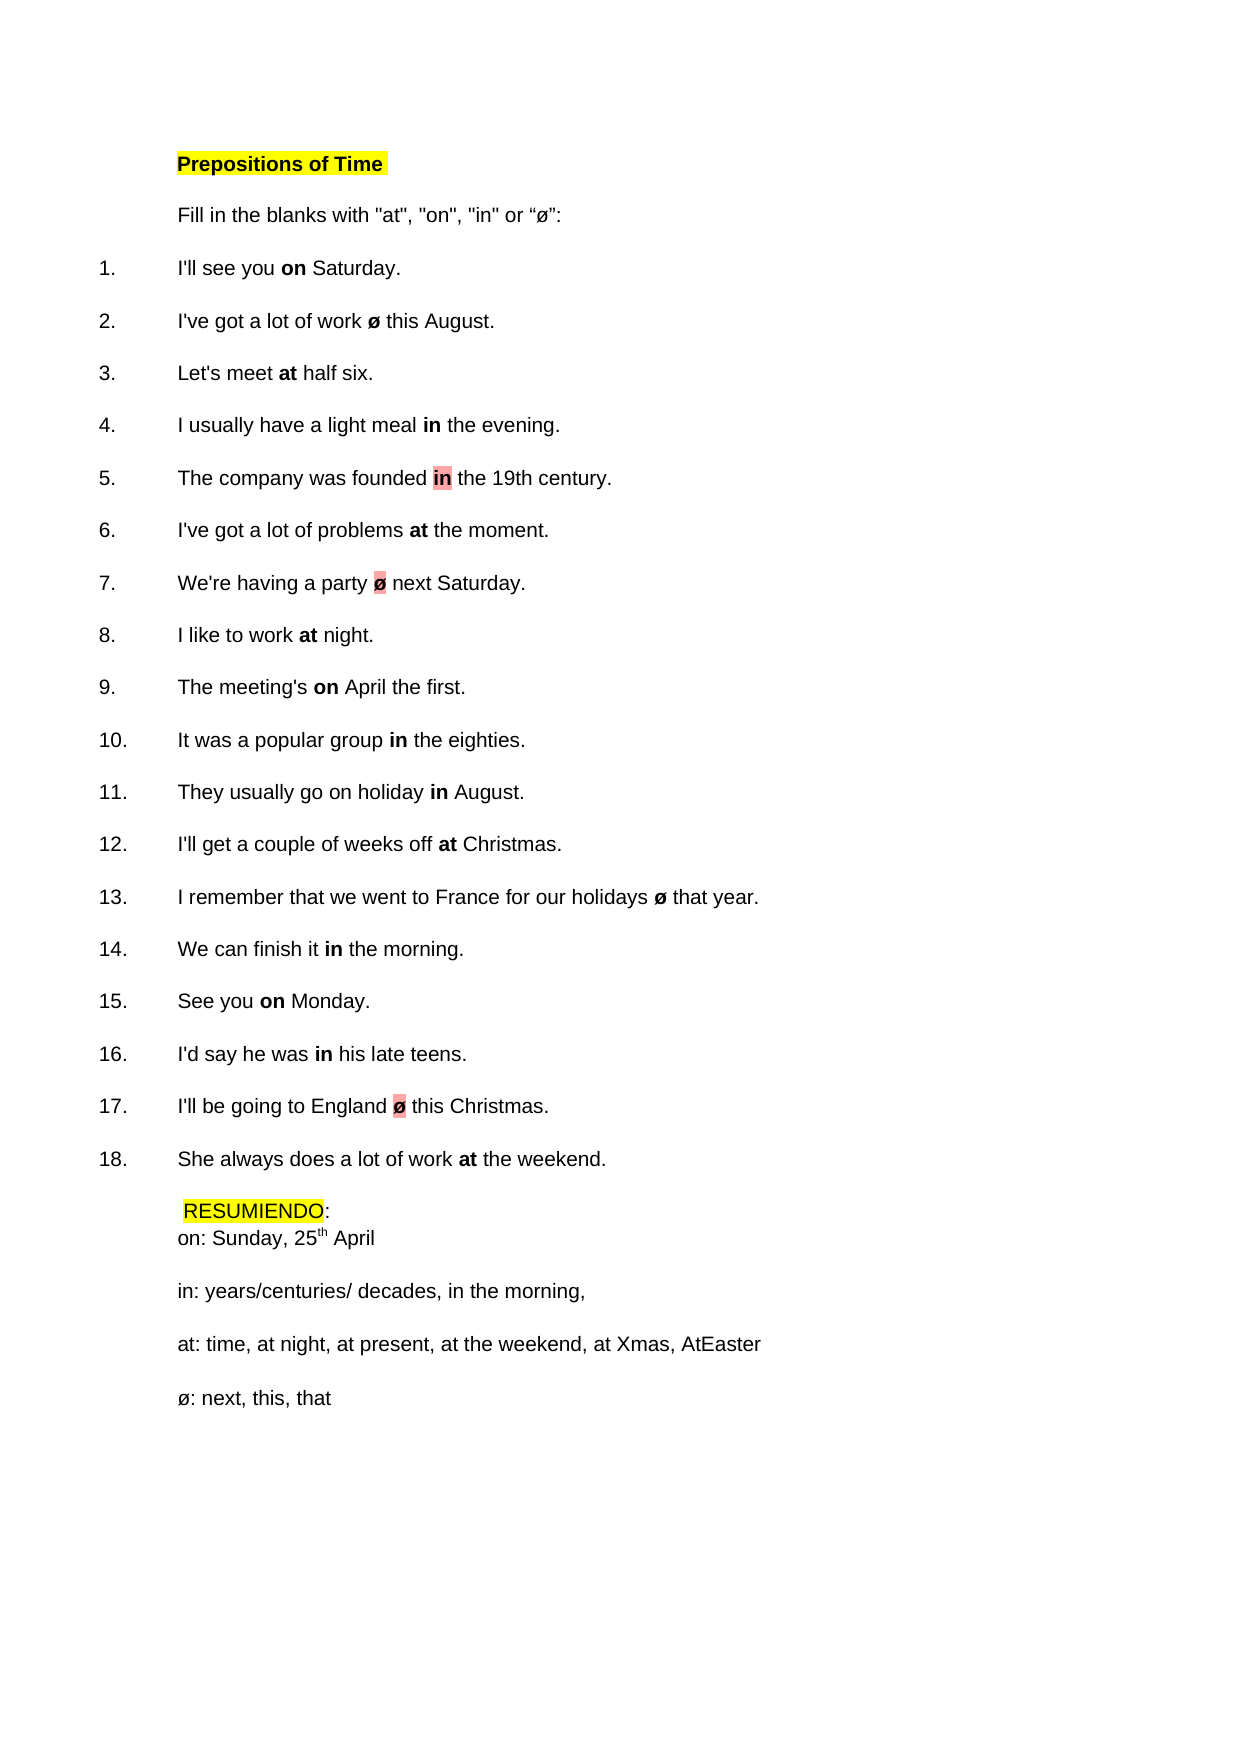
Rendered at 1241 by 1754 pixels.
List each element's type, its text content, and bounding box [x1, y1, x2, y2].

text at: time, at night, at present, at the weekend, at Xmas, AtEaster [177, 1332, 875, 1356]
text ø: next, this, that [177, 1385, 1135, 1409]
list I usually have a light meal in the evening. [99, 413, 1135, 437]
list I'll be going to England ø this Christmas. [99, 1094, 1135, 1118]
list She always does a lot of work at the weekend. [99, 1146, 1135, 1170]
text Fill in the blanks with "at", "on", "in" or “ø”: [177, 203, 1135, 227]
list I've got a lot of work ø this August. [99, 309, 1135, 333]
list They usually go on holiday in August. [99, 780, 1135, 804]
list I've got a lot of problems at the moment. [99, 518, 1135, 542]
list I'd say he was in his late teens. [99, 1042, 1135, 1066]
list See you on Monday. [99, 989, 1135, 1013]
text RESUMIENDO: [177, 1199, 875, 1223]
list I remember that we went to France for our holidays ø that year. [99, 884, 1135, 908]
list We're having a party ø next Saturday. [99, 571, 1135, 594]
list Let's meet at half six. [99, 361, 1135, 385]
list The company was founded in the 19th century. [99, 466, 1135, 490]
list I'll see you on Saturday. [99, 256, 1135, 279]
list We can finish it in the morning. [99, 937, 1135, 961]
list I'll get a couple of weeks off at Christmas. [99, 832, 1135, 856]
text in: years/centuries/ decades, in the morning, [177, 1279, 875, 1303]
list The meeting's on April the first. [99, 675, 1135, 699]
text Prepositions of Time [177, 151, 1135, 175]
text on: Sunday, 25th April [177, 1225, 875, 1249]
list It was a popular group in the eighties. [99, 728, 1135, 752]
list I like to work at night. [99, 623, 1135, 647]
